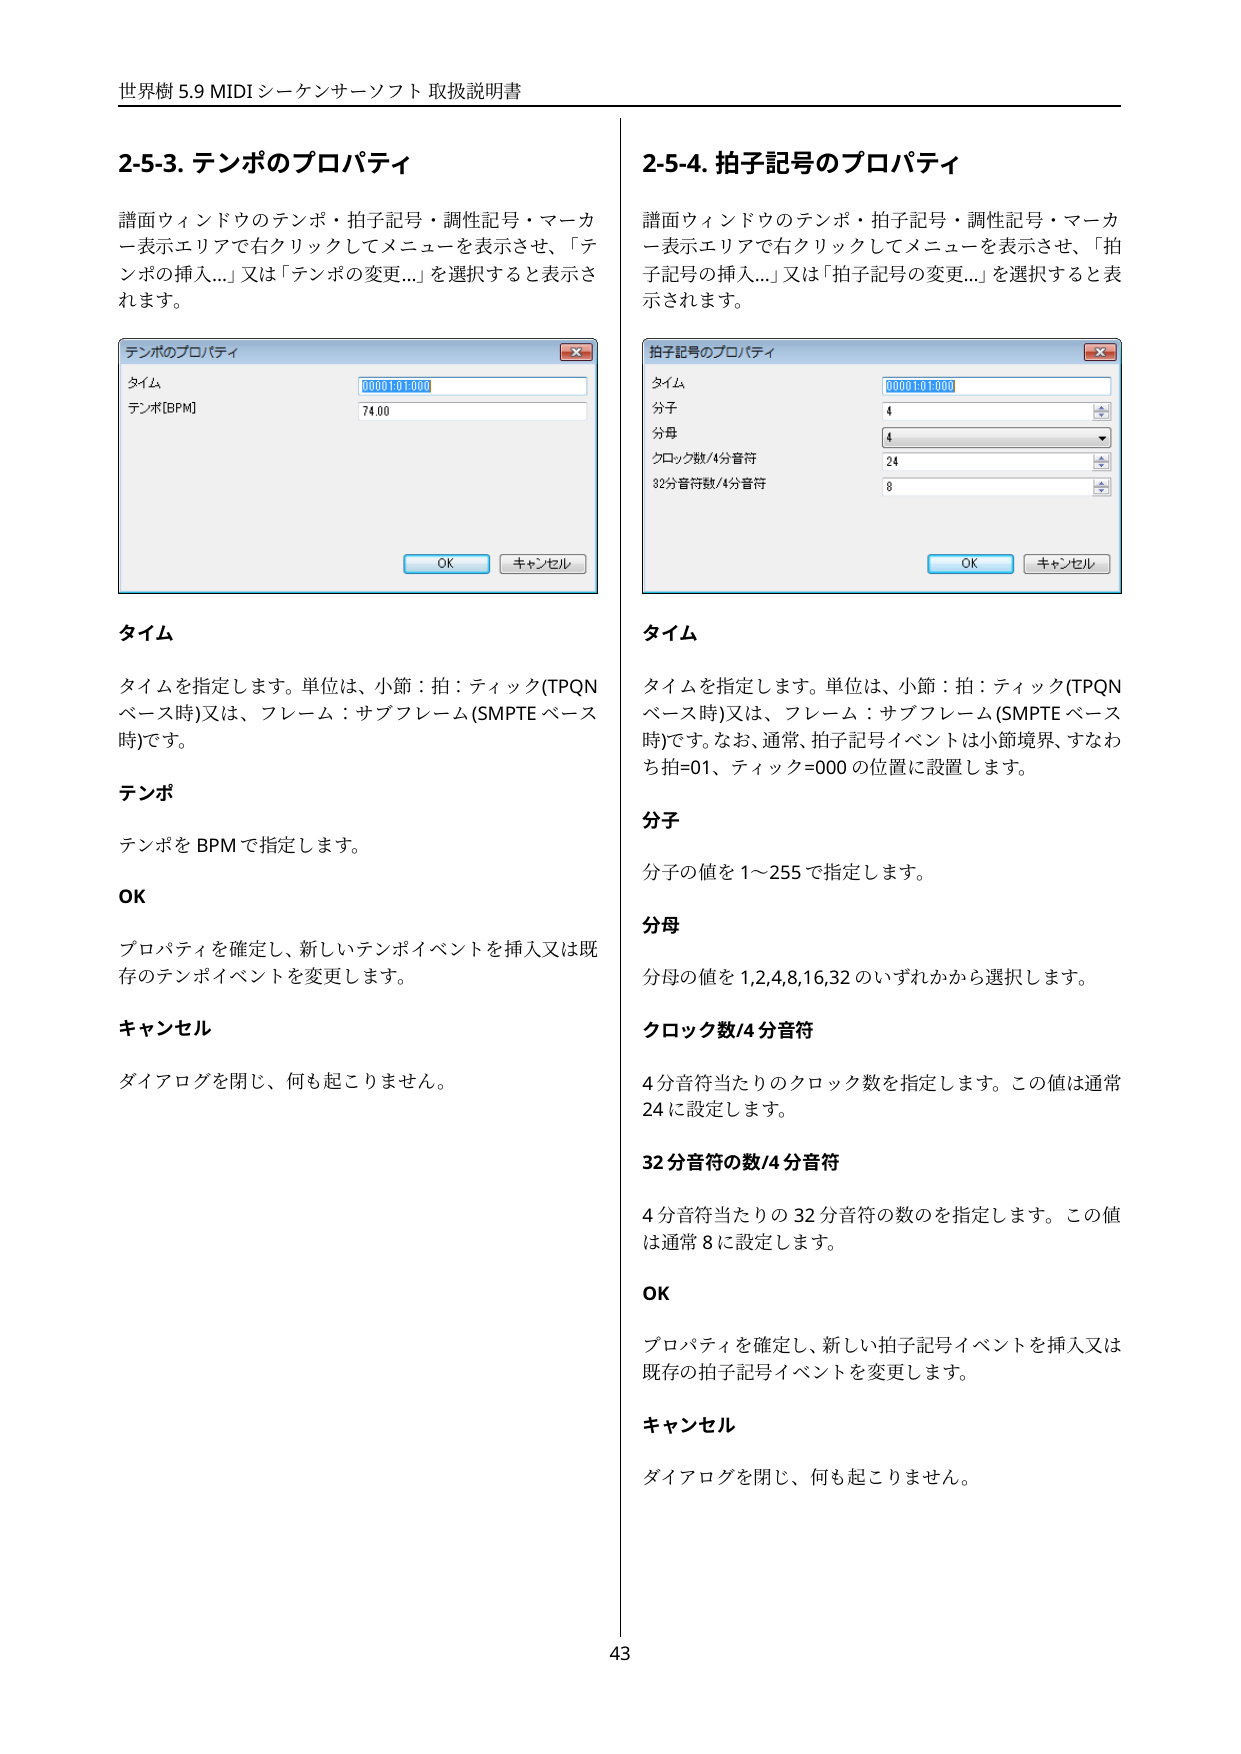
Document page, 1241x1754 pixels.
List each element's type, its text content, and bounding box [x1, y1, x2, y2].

text 分子 [642, 805, 1122, 832]
picture [118, 338, 598, 594]
text 分母の値を1,2,4,8,16,32のいずれかから選択します。 [642, 963, 1122, 990]
text タイム [118, 619, 598, 646]
text ダイアログを閉じ、何も起こりません。 [642, 1463, 1122, 1490]
text クロック数/4分音符 [642, 1016, 1122, 1043]
text 分母 [642, 910, 1122, 938]
text 分子の値を1～255で指定します。 [642, 858, 1122, 885]
text タイムを指定します。単位は、小節：拍：ティック(TPQNベース時)又は、フレーム：サブフレーム(SMPTEベース時)です。 [118, 672, 598, 753]
text 譜面ウィンドウのテンポ・拍子記号・調性記号・マーカー表示エリアで右クリックしてメニューを表示させ、「拍子記号の挿入...」又は「拍子記号の変更...」を選択すると表示されます。 [642, 205, 1122, 313]
text 4分音符当たりの32分音符の数のを指定します。この値は通常8に設定します。 [642, 1201, 1122, 1254]
subtitle 2-5-4. 拍子記号のプロパティ [642, 144, 1122, 180]
text プロパティを確定し、新しいテンポイベントを挿入又は既存のテンポイベントを変更します。 [118, 934, 598, 988]
picture [642, 338, 1122, 594]
text OK [642, 1280, 1122, 1306]
text OK [118, 883, 598, 909]
text プロパティを確定し、新しい拍子記号イベントを挿入又は既存の拍子記号イベントを変更します。 [642, 1331, 1122, 1385]
text ダイアログを閉じ、何も起こりません。 [118, 1067, 598, 1094]
text キャンセル [118, 1014, 598, 1041]
text 4分音符当たりのクロック数を指定します。この値は通常24に設定します。 [642, 1068, 1122, 1122]
subtitle 2-5-3. テンポのプロパティ [118, 144, 598, 180]
text タイムを指定します。単位は、小節：拍：ティック(TPQNベース時)又は、フレーム：サブフレーム(SMPTEベース時)です。なお、通常、拍子記号イベントは小節境界、すなわち拍=01、ティック=000の位置に設置します。 [642, 672, 1122, 780]
text タイム [642, 619, 1122, 646]
text 32分音符の数/4分音符 [642, 1148, 1122, 1175]
text 譜面ウィンドウのテンポ・拍子記号・調性記号・マーカー表示エリアで右クリックしてメニューを表示させ、「テンポの挿入...」又は「テンポの変更...」を選択すると表示されます。 [118, 205, 598, 313]
text テンポをBPMで指定します。 [118, 831, 598, 858]
text キャンセル [642, 1411, 1122, 1438]
text テンポ [118, 778, 598, 805]
